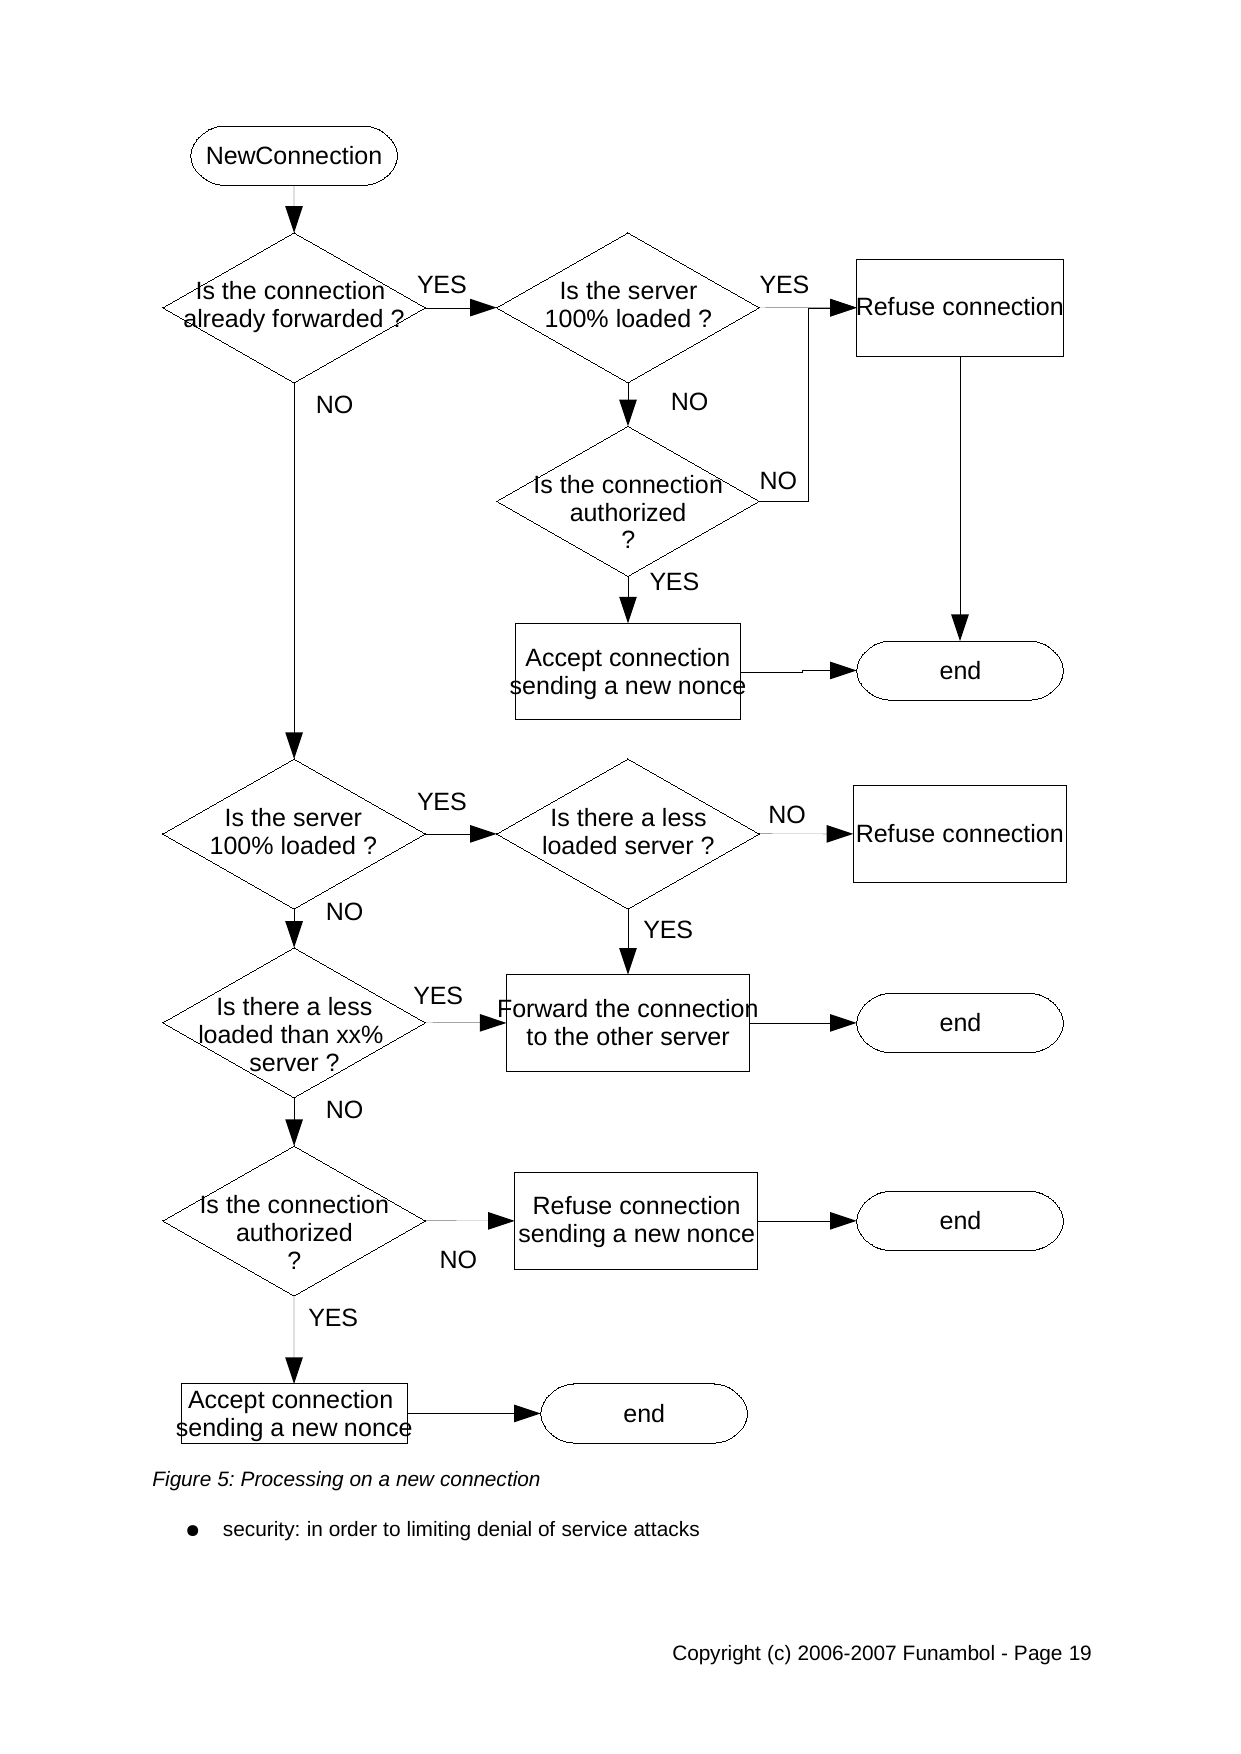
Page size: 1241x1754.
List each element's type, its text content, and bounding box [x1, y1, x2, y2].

text Figure 5: Processing on a new connection [152, 131, 1088, 1491]
list security: in order to limiting denial of service attacks [185, 118, 1093, 1541]
text [152, 118, 1088, 131]
